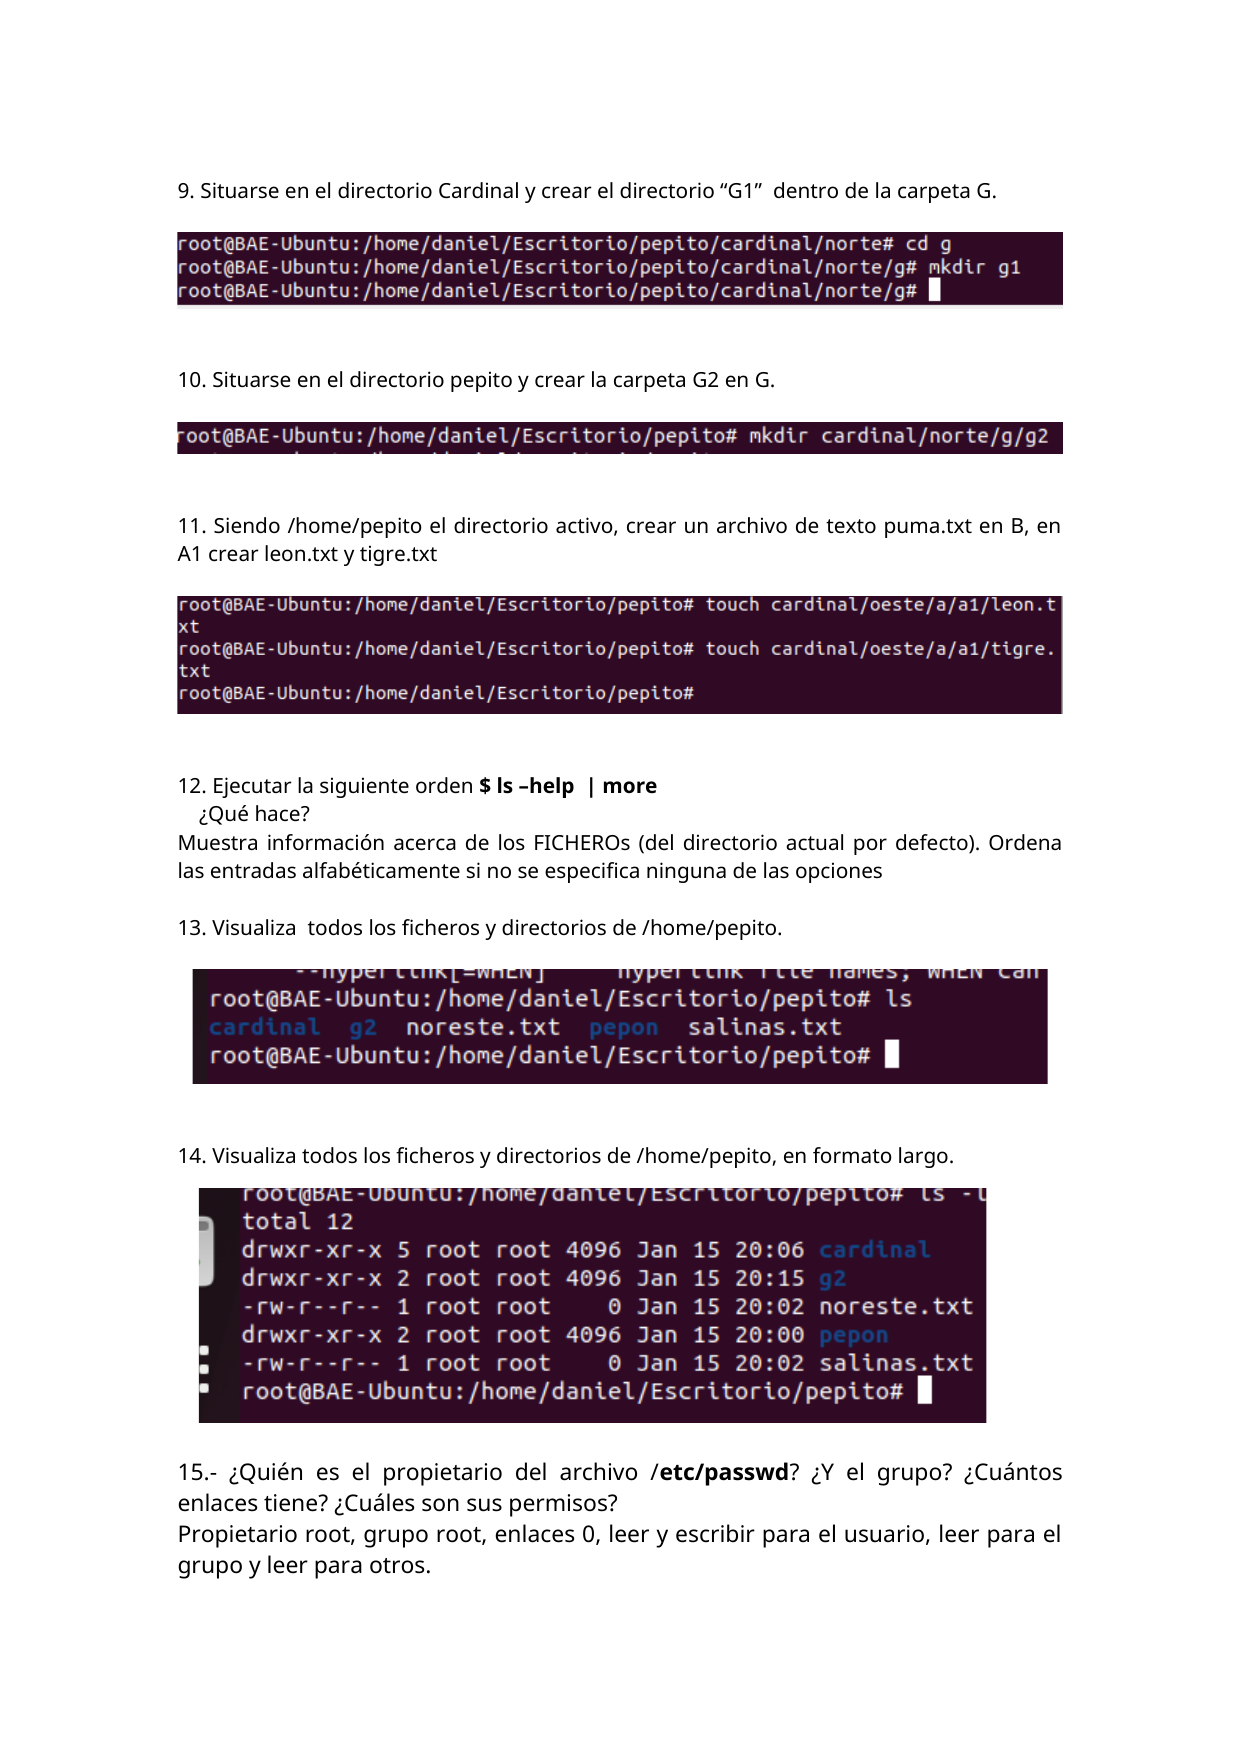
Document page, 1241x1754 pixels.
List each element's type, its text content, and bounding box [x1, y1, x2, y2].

text ¿Qué hace? [177, 799, 1063, 828]
text 12. Ejecutar la siguiente orden $ ls –help | more [177, 771, 1063, 799]
text 9. Situarse en el directorio Cardinal y crear el directorio “G1” dentro de la carpeta G. [177, 176, 1063, 204]
text 10. Situarse en el directorio pepito y crear la carpeta G2 en G. [177, 366, 1063, 394]
picture [177, 422, 1063, 454]
text 13. Visualiza todos los ficheros y directorios de /home/pepito. [177, 913, 1063, 941]
text 15.- ¿Quién es el propietario del archivo /etc/passwd? ¿Y el grupo? ¿Cuántos enlaces tiene? ¿Cuáles son sus permisos? [177, 1456, 1063, 1518]
text 14. Visualiza todos los ficheros y directorios de /home/pepito, en formato largo. [177, 1141, 1063, 1169]
text 11. Siendo /home/pepito el directorio activo, crear un archivo de texto puma.txt en B, en A1 crear leon.txt y tigre.txt [177, 511, 1063, 568]
picture [198, 1188, 987, 1423]
picture [177, 232, 1063, 309]
picture [177, 596, 1063, 714]
text Propietario root, grupo root, enlaces 0, leer y escribir para el usuario, leer para el grupo y leer para otros. [177, 1518, 1063, 1581]
text Muestra información acerca de los FICHEROs (del directorio actual por defecto). Ordena las entradas alfabéticamente si no se especifica ninguna de las opciones [177, 828, 1063, 884]
picture [192, 969, 1048, 1084]
